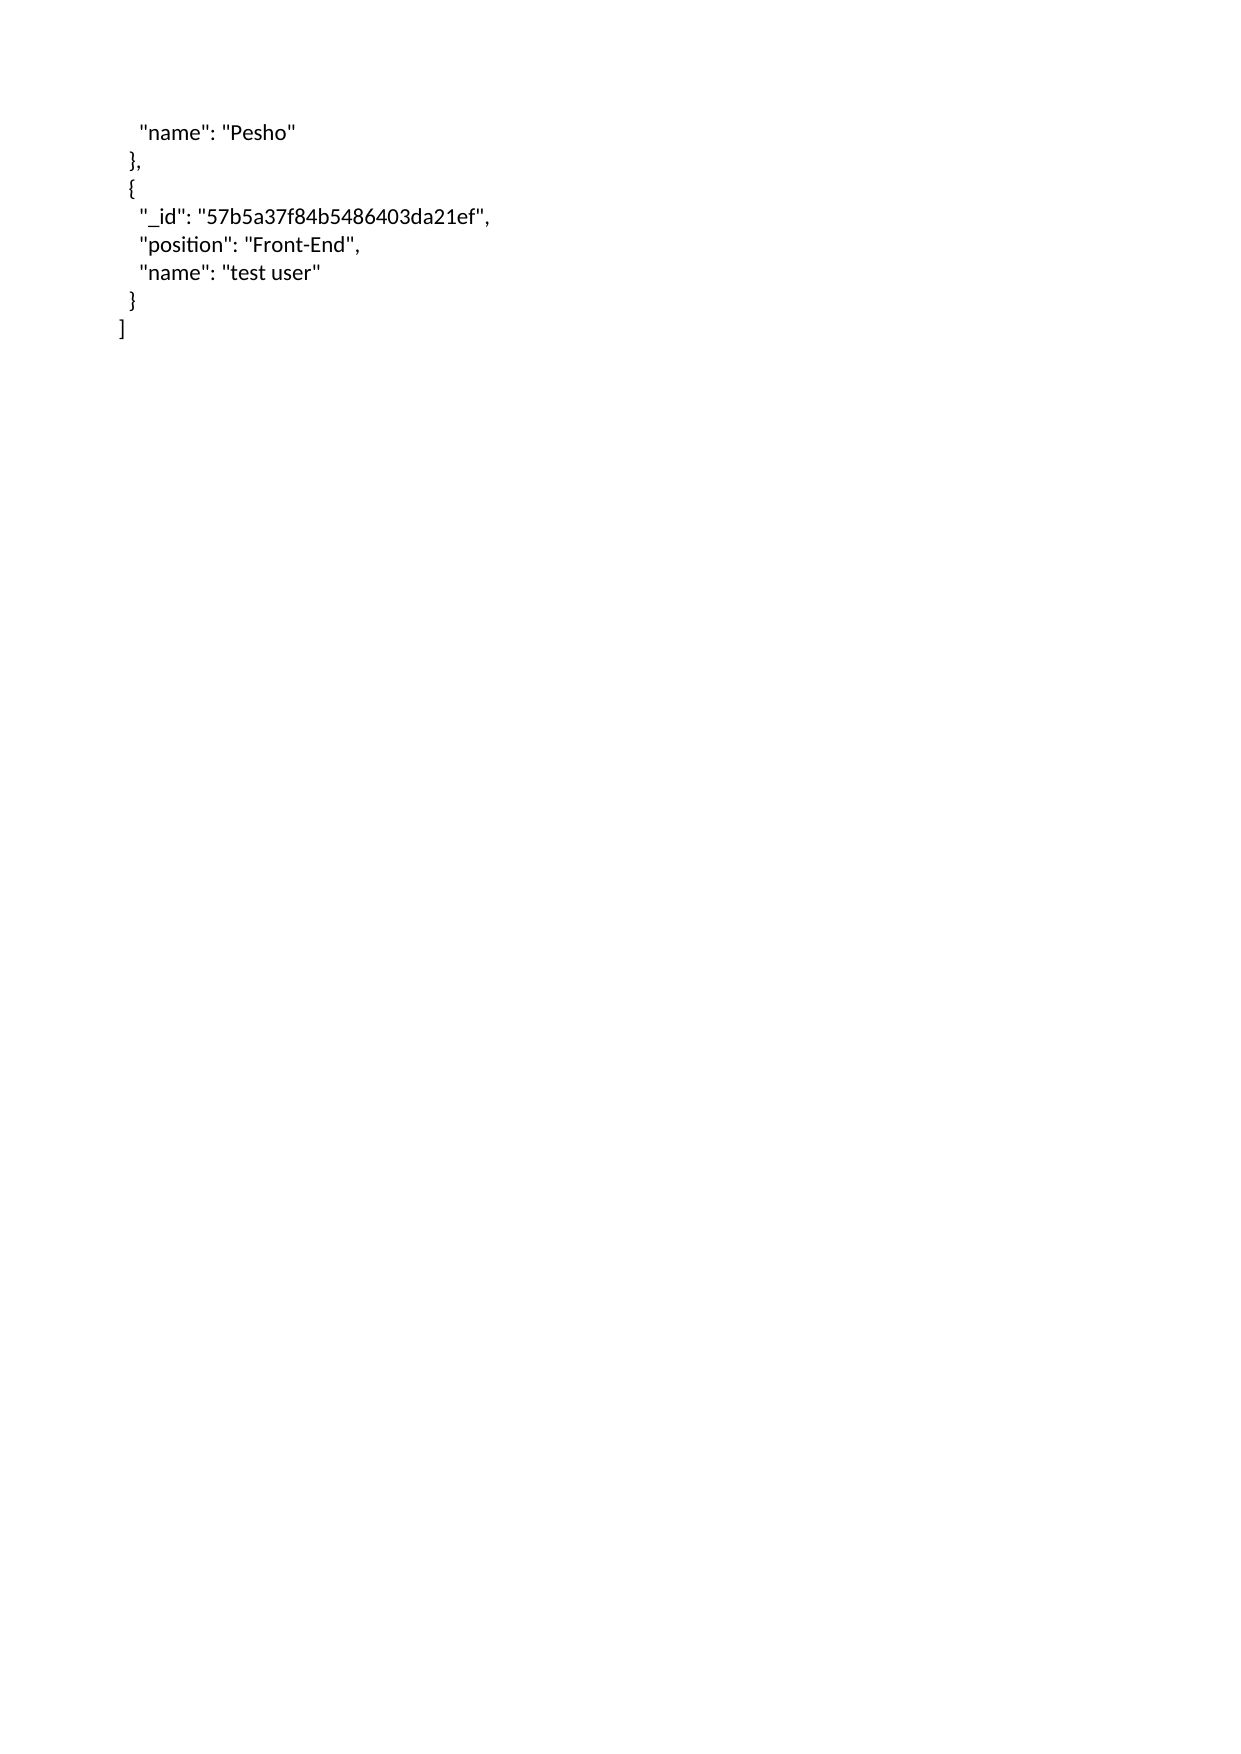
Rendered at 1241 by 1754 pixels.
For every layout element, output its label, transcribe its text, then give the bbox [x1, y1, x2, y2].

text "name": "Pesho" }, { "_id": "57b5a37f84b5486403da21ef", "position": "Front-End", "name": "test user" } ] [118, 118, 1122, 342]
